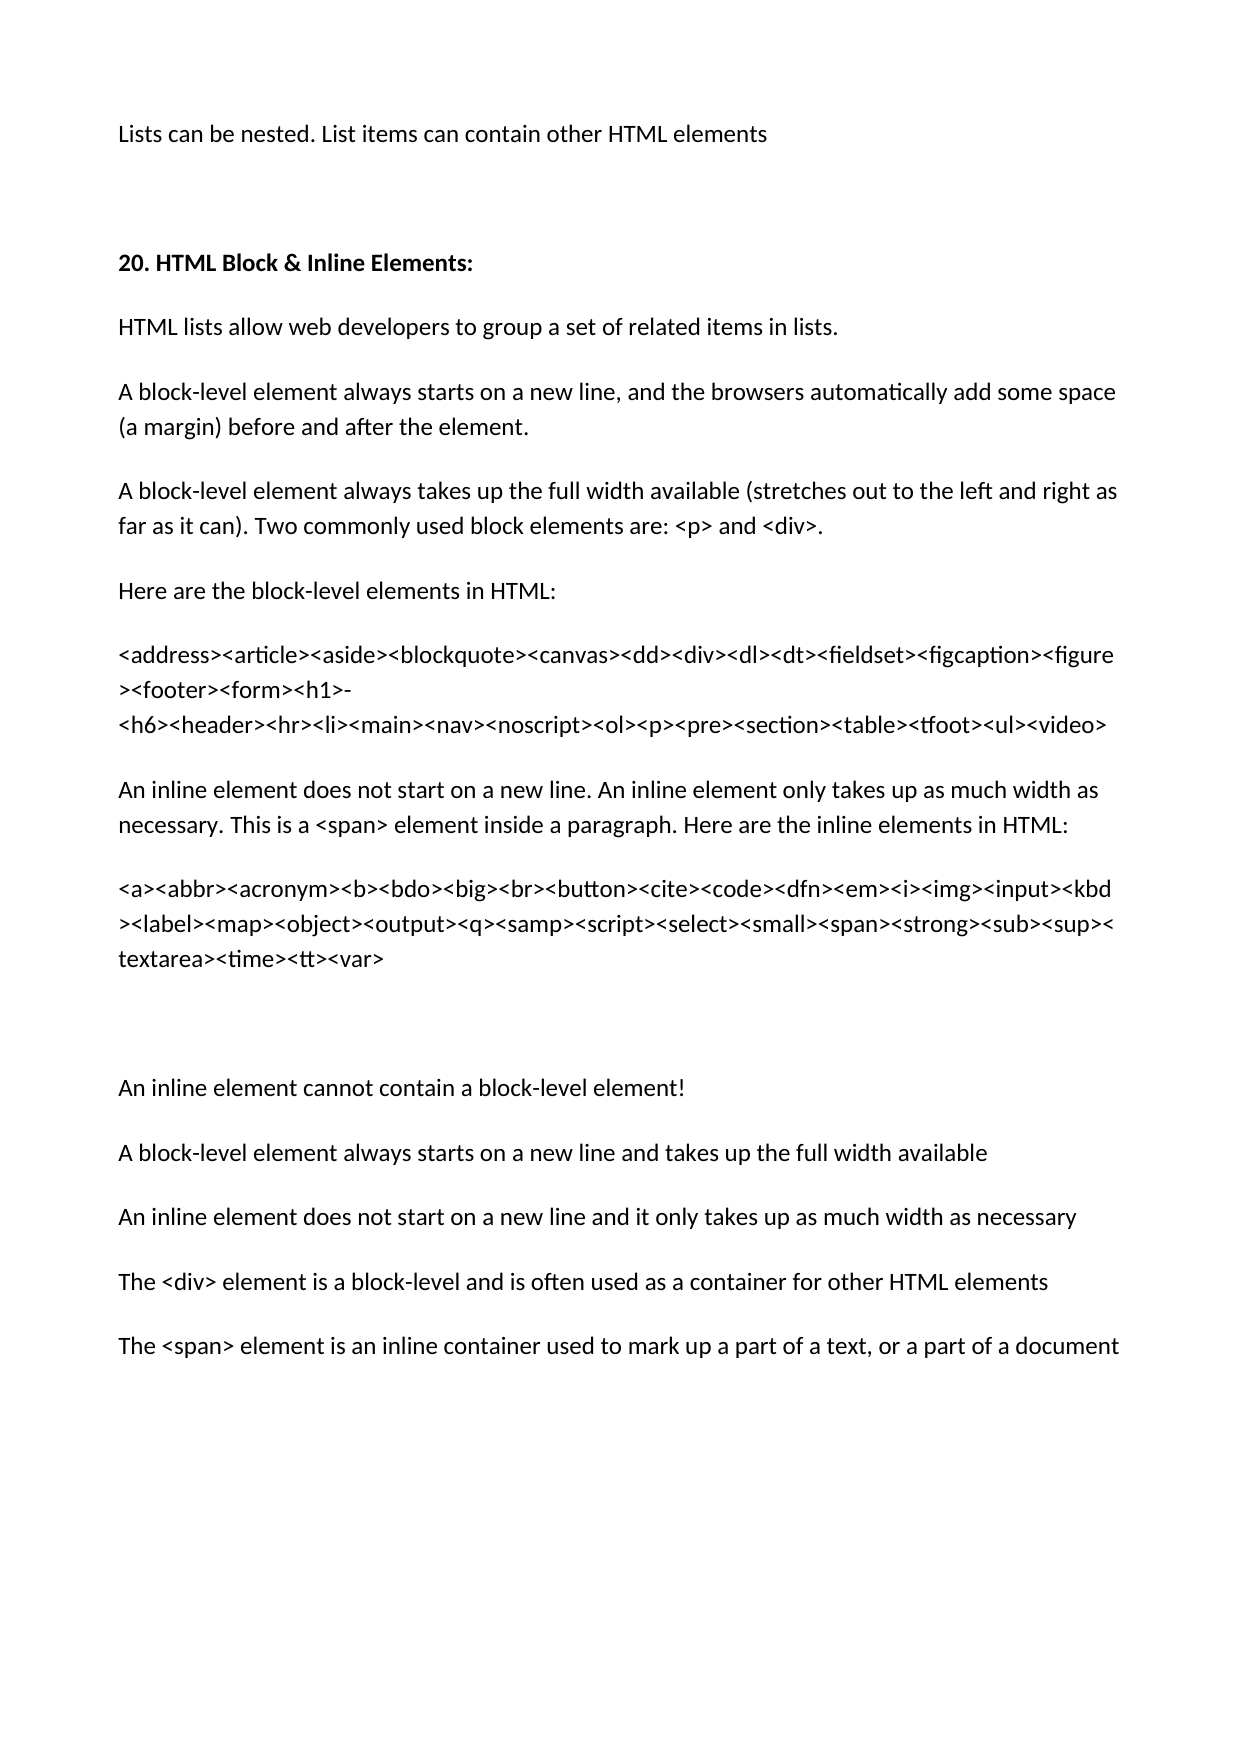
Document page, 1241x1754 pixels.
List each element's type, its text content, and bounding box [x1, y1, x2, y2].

text The <span> element is an inline container used to mark up a part of a text, or a part of a document [118, 1330, 1122, 1361]
text A block-level element always starts on a new line, and the browsers automatically add some space (a margin) before and after the element. [118, 376, 1122, 442]
text A block-level element always takes up the full width available (stretches out to the left and right as far as it can). Two commonly used block elements are: <p> and <div>. [118, 476, 1122, 541]
text Lists can be nested. List items can contain other HTML elements [118, 118, 1122, 149]
text The <div> element is a block-level and is often used as a container for other HTML elements [118, 1266, 1122, 1296]
text <a><abbr><acronym><b><bdo><big><br><button><cite><code><dfn><em><i><img><input><kbd><label><map><object><output><q><samp><script><select><small><span><strong><sub><sup><textarea><time><tt><var> [118, 873, 1122, 974]
text 20. HTML Block & Inline Elements: [118, 247, 1122, 278]
text An inline element cannot contain a block-level element! [118, 1072, 1122, 1103]
text An inline element does not start on a new line and it only takes up as much width as necessary [118, 1201, 1122, 1232]
text HTML lists allow web developers to group a set of related items in lists. [118, 312, 1122, 342]
text Here are the block-level elements in HTML: [118, 575, 1122, 606]
text An inline element does not start on a new line. An inline element only takes up as much width as necessary. This is a <span> element inside a paragraph. Here are the inline elements in HTML: [118, 774, 1122, 839]
text A block-level element always starts on a new line and takes up the full width available [118, 1137, 1122, 1167]
text <address><article><aside><blockquote><canvas><dd><div><dl><dt><fieldset><figcaption><figure><footer><form><h1>-<h6><header><hr><li><main><nav><noscript><ol><p><pre><section><table><tfoot><ul><video> [118, 639, 1122, 740]
